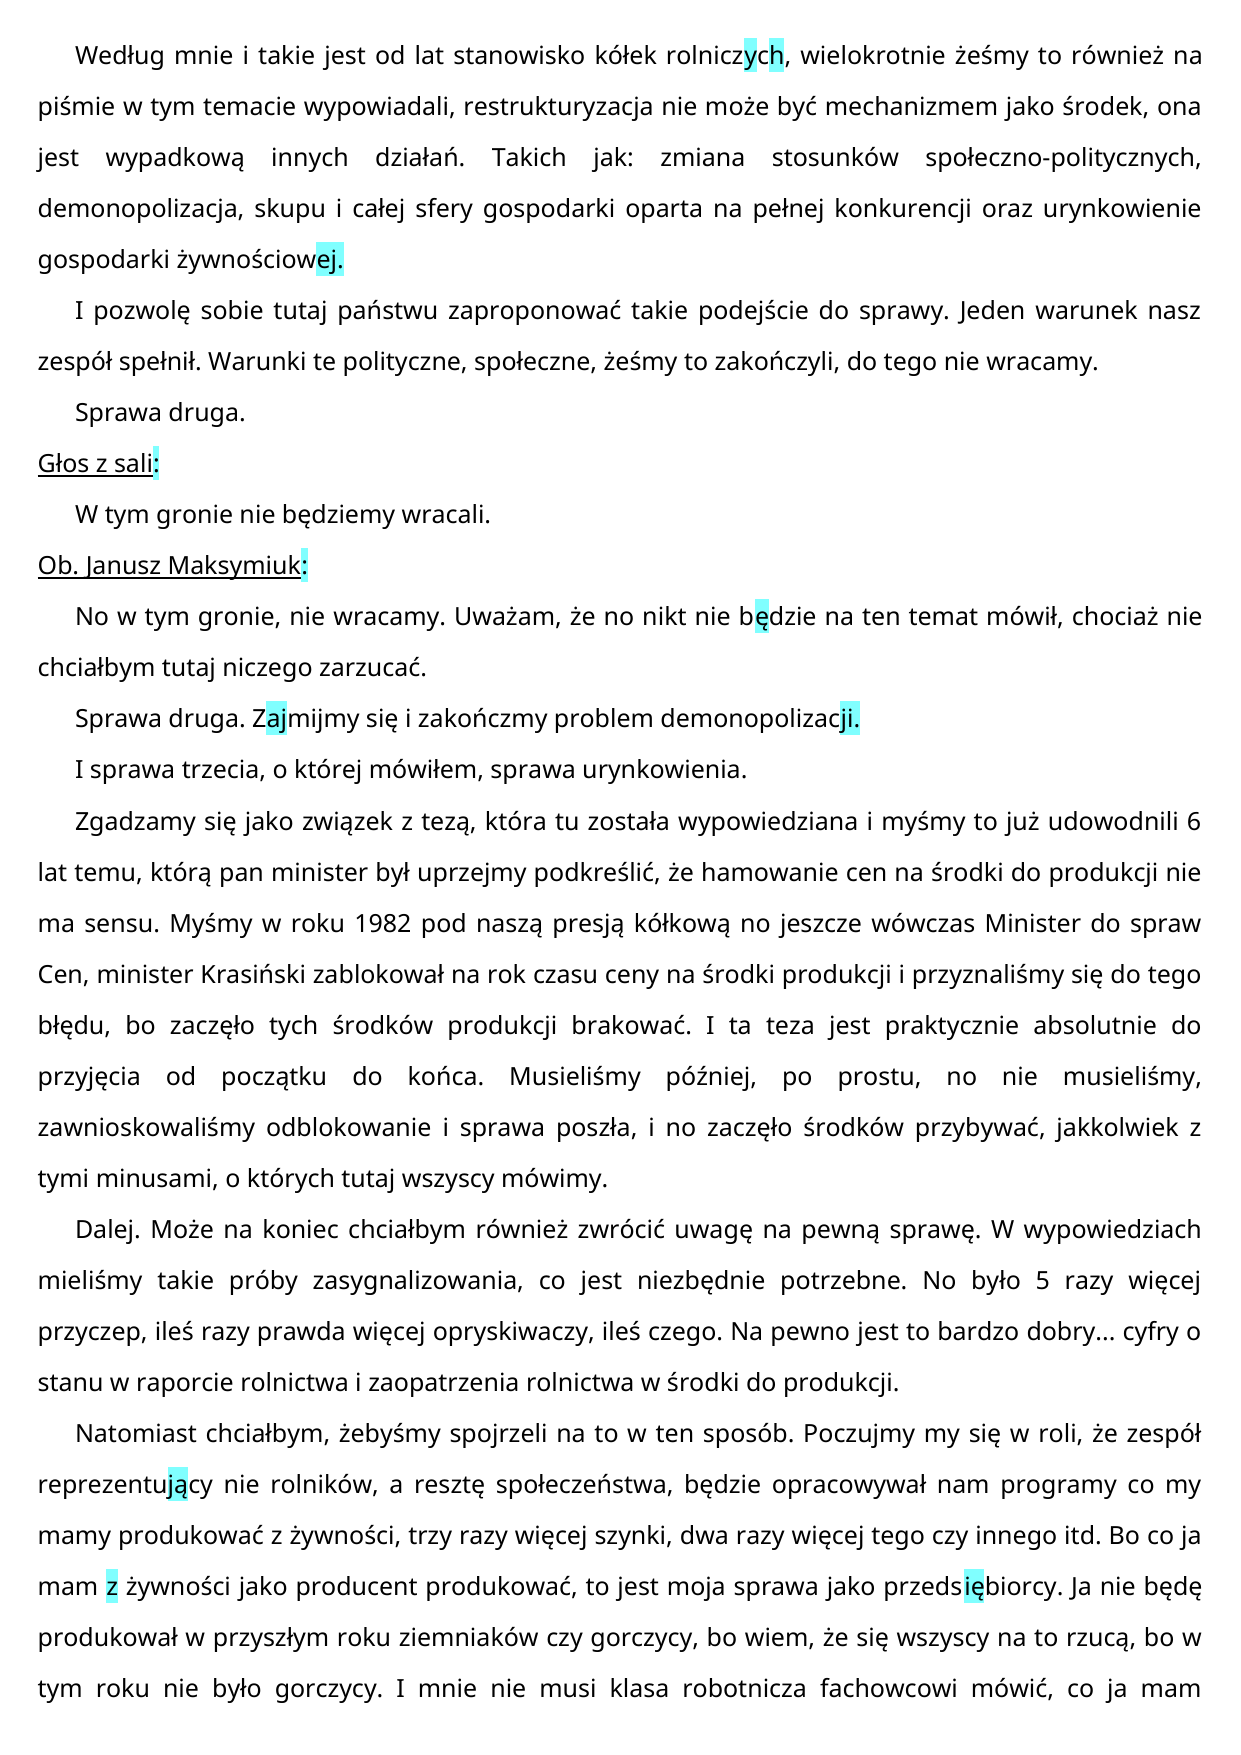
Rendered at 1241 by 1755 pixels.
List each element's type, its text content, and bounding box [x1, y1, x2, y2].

text Natomiast chciałbym, żebyśmy spojrzeli na to w ten sposób. Poczujmy my się w roli, że zespół reprezentujący nie rolników, a resztę społeczeństwa, będzie opracowywał nam programy co my mamy produkować z żywności, trzy razy więcej szynki, dwa razy więcej tego czy innego itd. Bo co ja mam z żywności jako producent produkować, to jest moja sprawa jako przedsiębiorcy. Ja nie będę produkował w przyszłym roku ziemniaków czy gorczycy, bo wiem, że się wszyscy na to rzucą, bo w tym roku nie było gorczycy. I mnie nie musi klasa robotnicza fachowcowi mówić, co ja mam [37, 1416, 1203, 1705]
text Ob. Janusz Maksymiuk: [37, 548, 1203, 582]
text W tym gronie nie będziemy wracali. [37, 497, 1203, 531]
text Dalej. Może na koniec chciałbym również zwrócić uwagę na pewną sprawę. W wypowiedziach mieliśmy takie próby zasygnalizowania, co jest niezbędnie potrzebne. No było 5 razy więcej przyczep, ileś razy prawda więcej opryskiwaczy, ileś czego. Na pewno jest to bardzo dobry... cyfry o stanu w raporcie rolnictwa i zaopatrzenia rolnictwa w środki do produkcji. [37, 1211, 1203, 1399]
text Według mnie i takie jest od lat stanowisko kółek rolniczych, wielokrotnie żeśmy to również na piśmie w tym temacie wypowiadali, restrukturyzacja nie może być mechanizmem jako środek, ona jest wypadkową innych działań. Takich jak: zmiana stosunków społeczno-politycznych, demonopolizacja, skupu i całej sfery gospodarki oparta na pełnej konkurencji oraz urynkowienie gospodarki żywnościowej. [37, 37, 1203, 276]
text I sprawa trzecia, o której mówiłem, sprawa urynkowienia. [37, 752, 1203, 786]
text Głos z sali: [37, 446, 1203, 480]
text No w tym gronie, nie wracamy. Uważam, że no nikt nie będzie na ten temat mówił, chociaż nie chciałbym tutaj niczego zarzucać. [37, 599, 1203, 684]
text Sprawa druga. Zajmijmy się i zakończmy problem demonopolizacji. [37, 701, 1203, 735]
text Sprawa druga. [37, 395, 1203, 429]
text I pozwolę sobie tutaj państwu zaproponować takie podejście do sprawy. Jeden warunek nasz zespół spełnił. Warunki te polityczne, społeczne, żeśmy to zakończyli, do tego nie wracamy. [37, 293, 1203, 378]
text Zgadzamy się jako związek z tezą, która tu została wypowiedziana i myśmy to już udowodnili 6 lat temu, którą pan minister był uprzejmy podkreślić, że hamowanie cen na środki do produkcji nie ma sensu. Myśmy w roku 1982 pod naszą presją kółkową no jeszcze wówczas Minister do spraw Cen, minister Krasiński zablokował na rok czasu ceny na środki produkcji i przyznaliśmy się do tego błędu, bo zaczęło tych środków produkcji brakować. I ta teza jest praktycznie absolutnie do przyjęcia od początku do końca. Musieliśmy później, po prostu, no nie musieliśmy, zawnioskowaliśmy odblokowanie i sprawa poszła, i no zaczęło środków przybywać, jakkolwiek z tymi minusami, o których tutaj wszyscy mówimy. [37, 803, 1203, 1194]
